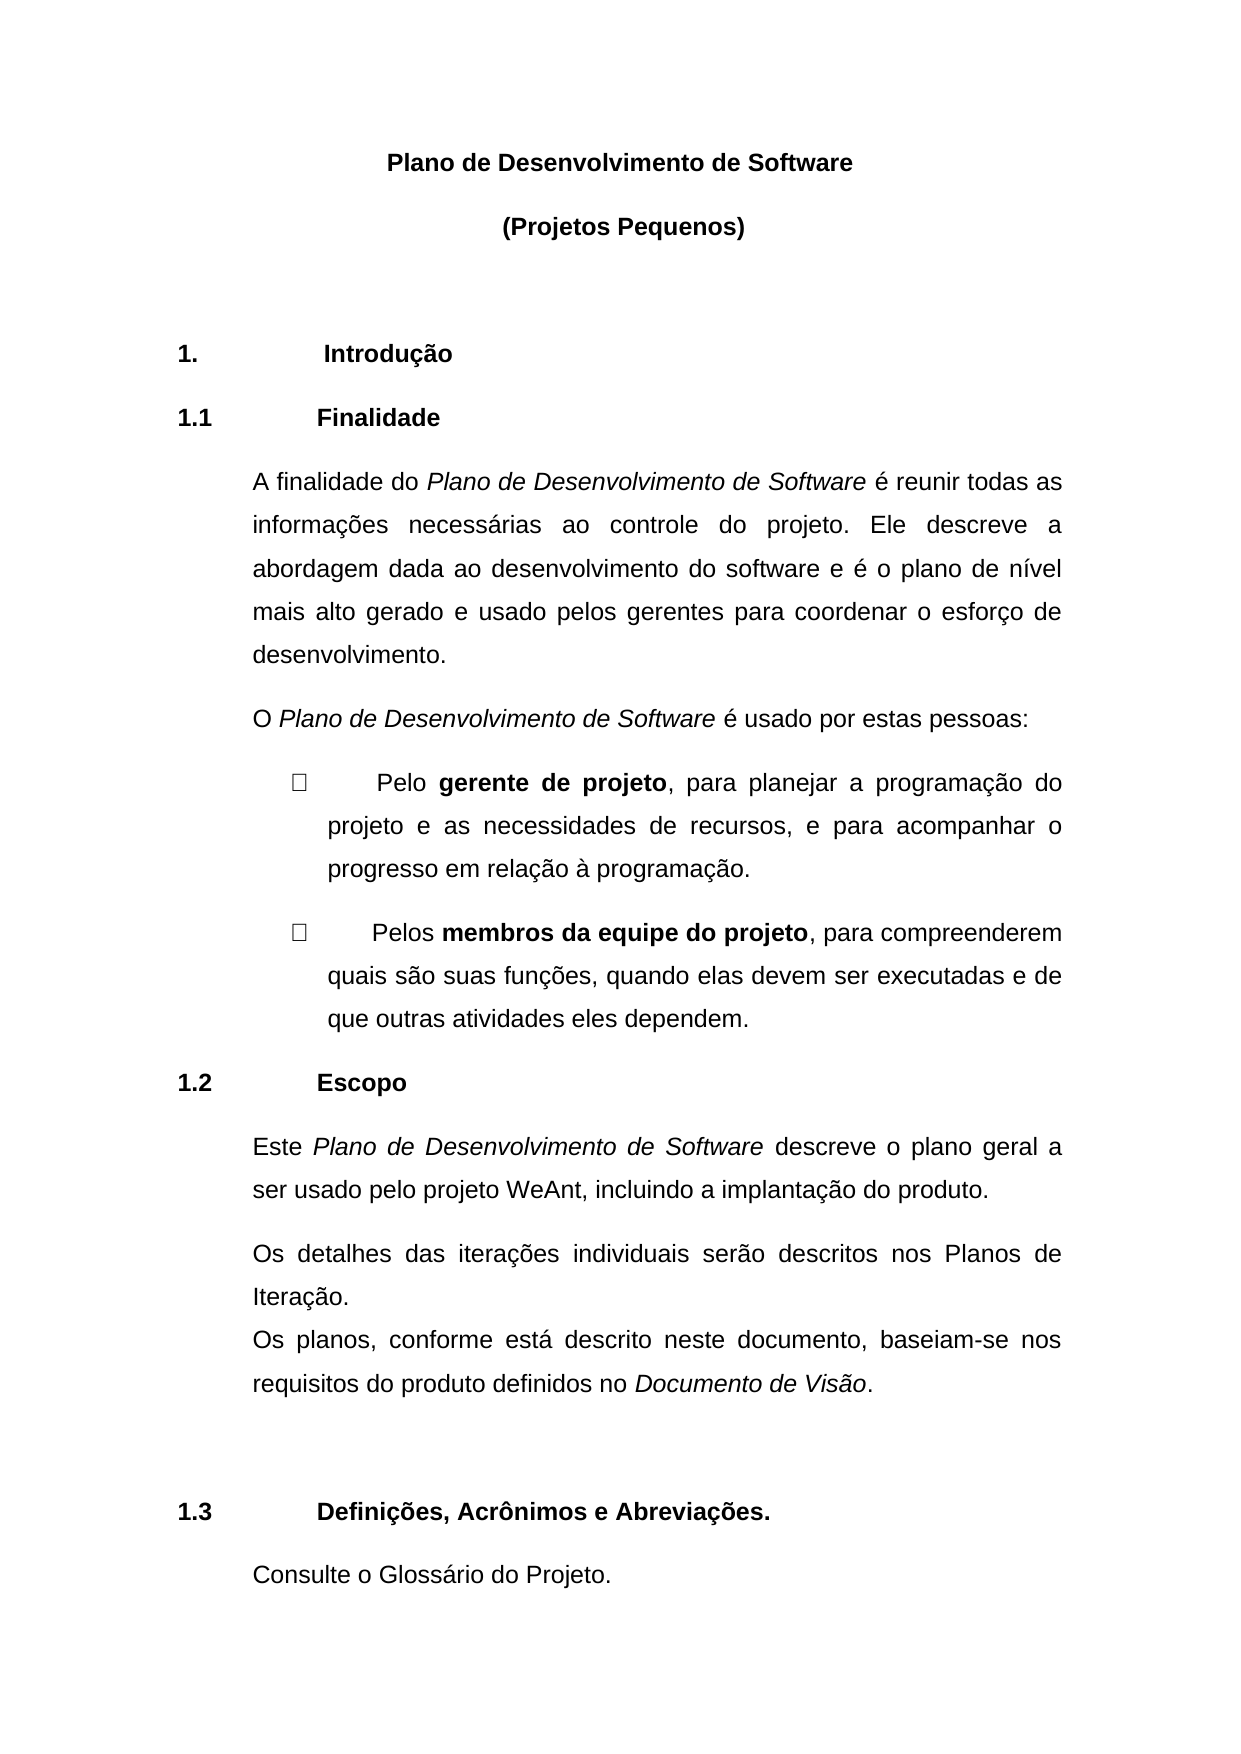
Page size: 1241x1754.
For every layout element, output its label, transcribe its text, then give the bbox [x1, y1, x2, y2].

subtitle 1.3 Definições, Acrônimos e Abreviações. [177, 1497, 1063, 1525]
text  Pelo gerente de projeto, para planejar a programação do projeto e as necessidades de recursos, e para acompanhar o progresso em relação à programação. [290, 768, 1063, 883]
subtitle 1.1 Finalidade [177, 403, 1063, 432]
subtitle 1. Introdução [177, 339, 1063, 368]
subtitle (Projetos Pequenos) [177, 212, 1063, 240]
text Consulte o Glossário do Projeto. [252, 1561, 1063, 1589]
text Este Plano de Desenvolvimento de Software descreve o plano geral a ser usado pelo projeto WeAnt, incluindo a implantação do produto. [252, 1132, 1063, 1204]
text O Plano de Desenvolvimento de Software é usado por estas pessoas: [252, 704, 1063, 733]
text Os detalhes das iterações individuais serão descritos nos Planos de Iteração. Os planos, conforme está descrito neste documento, baseiam-se nos requisitos do produto definidos no Documento de Visão. [252, 1239, 1063, 1397]
text  Pelos membros da equipe do projeto, para compreenderem quais são suas funções, quando elas devem ser executadas e de que outras atividades eles dependem. [290, 918, 1063, 1033]
text A finalidade do Plano de Desenvolvimento de Software é reunir todas as informações necessárias ao controle do projeto. Ele descreve a abordagem dada ao desenvolvimento do software e é o plano de nível mais alto gerado e usado pelos gerentes para coordenar o esforço de desenvolvimento. [252, 467, 1063, 669]
subtitle 1.2 Escopo [177, 1068, 1063, 1097]
subtitle Plano de Desenvolvimento de Software [177, 148, 1063, 176]
